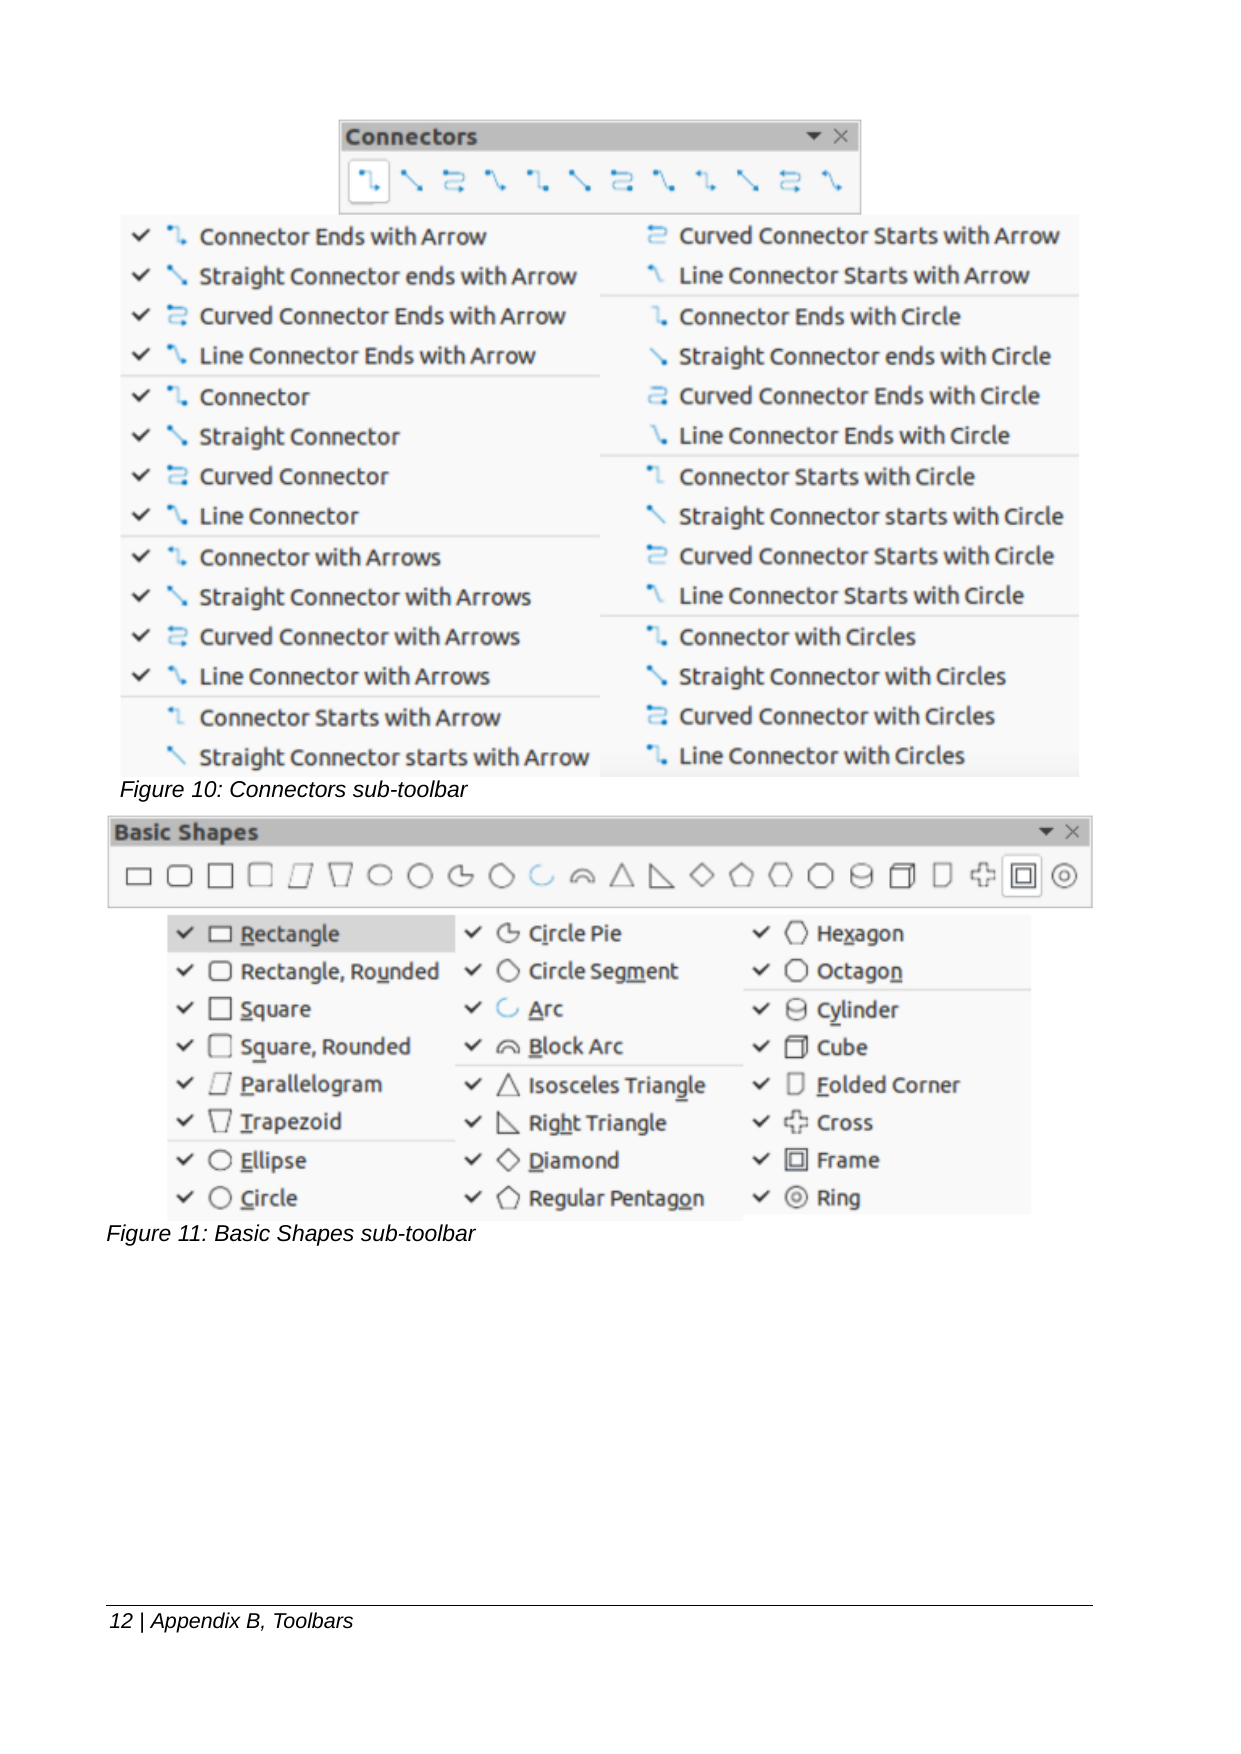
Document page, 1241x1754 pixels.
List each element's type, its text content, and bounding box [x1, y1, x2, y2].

picture [106, 814, 1093, 1221]
picture [119, 118, 1080, 777]
text Figure 11: Basic Shapes sub-toolbar [106, 1221, 1093, 1247]
text Figure 10: Connectors sub-toolbar [119, 777, 1079, 802]
